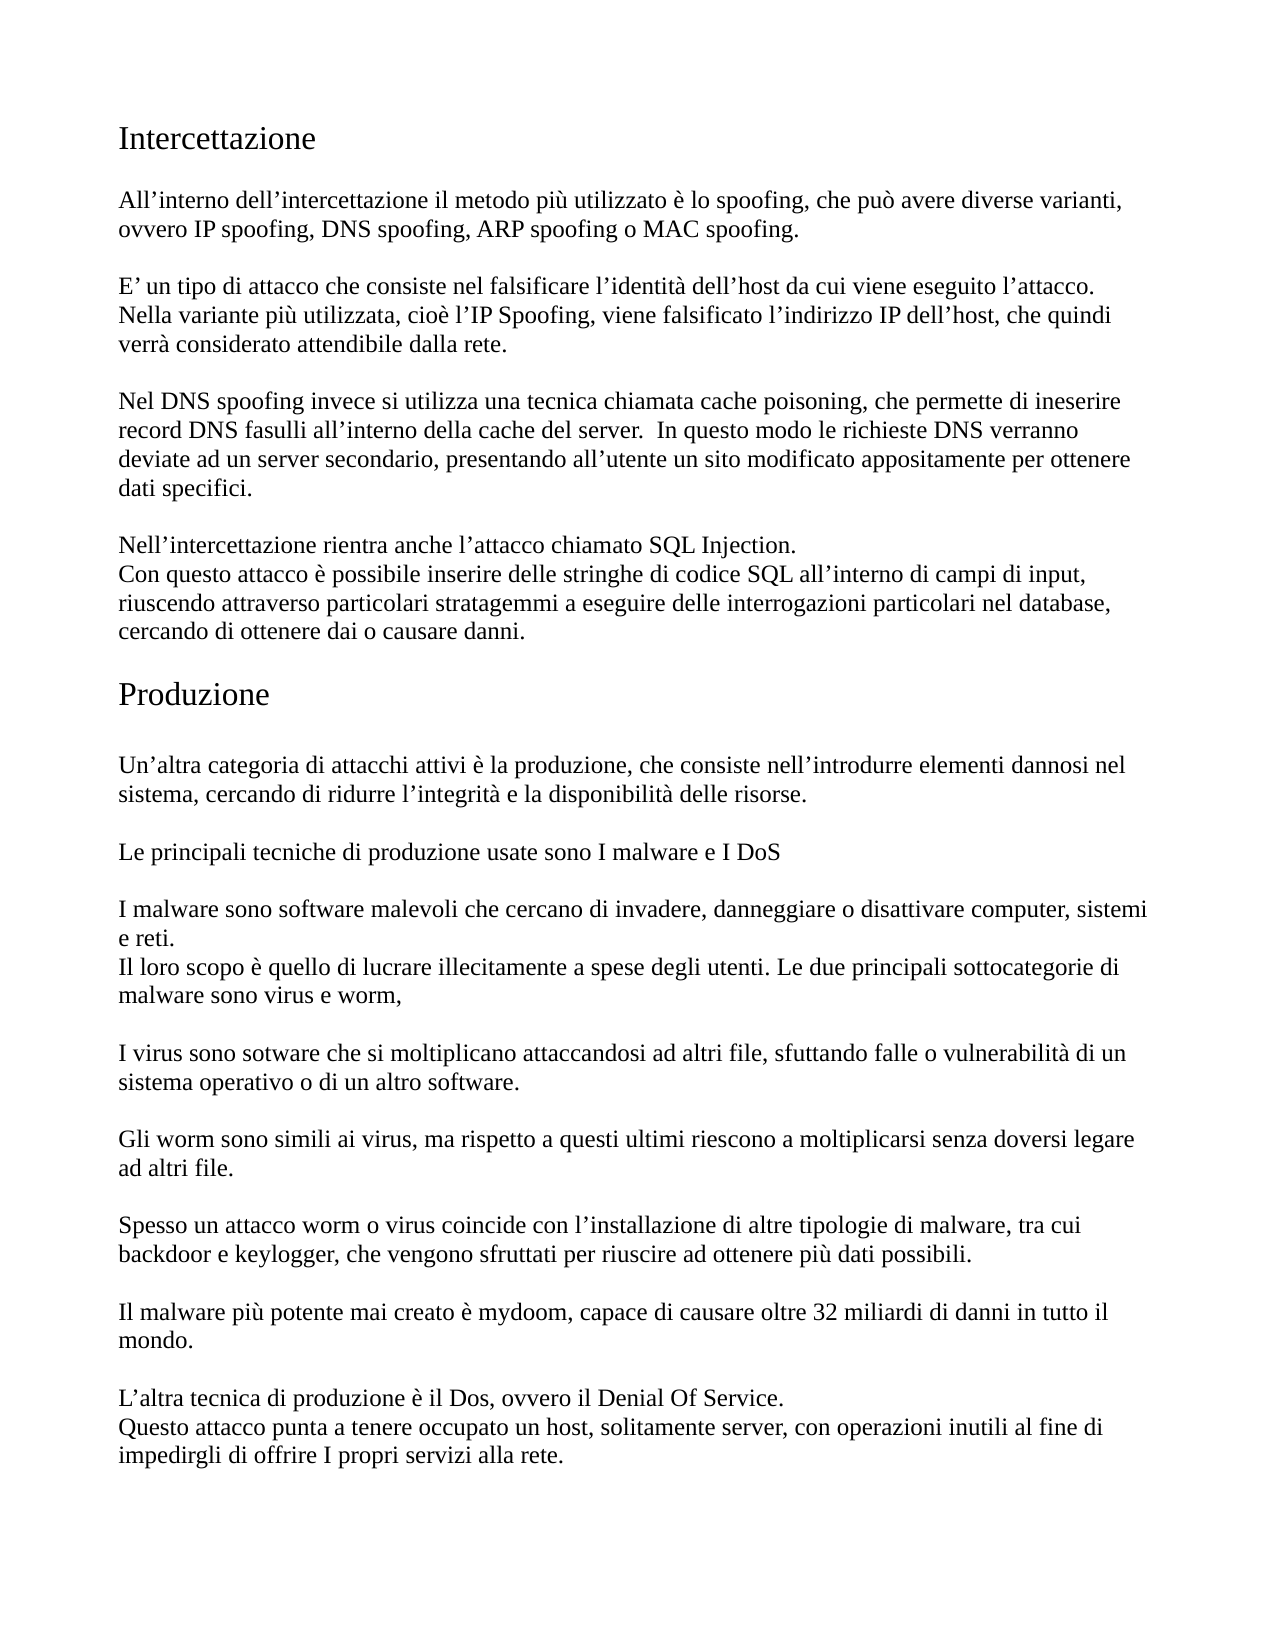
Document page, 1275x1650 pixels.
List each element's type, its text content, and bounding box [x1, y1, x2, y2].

text Nel DNS spoofing invece si utilizza una tecnica chiamata cache poisoning, che permette di ineserire record DNS fasulli all’interno della cache del server. In questo modo le richieste DNS verranno deviate ad un server secondario, presentando all’utente un sito modificato appositamente per ottenere dati specifici. [118, 386, 1157, 501]
text Le principali tecniche di produzione usate sono I malware e I DoS [118, 837, 1157, 866]
text Produzione [118, 674, 1157, 712]
text E’ un tipo di attacco che consiste nel falsificare l’identità dell’host da cui viene eseguito l’attacco. [118, 271, 1157, 300]
text All’interno dell’intercettazione il metodo più utilizzato è lo spoofing, che può avere diverse varianti, ovvero IP spoofing, DNS spoofing, ARP spoofing o MAC spoofing. [118, 185, 1157, 243]
text Intercettazione [118, 118, 1157, 156]
text Nella variante più utilizzata, cioè l’IP Spoofing, viene falsificato l’indirizzo IP dell’host, che quindi verrà considerato attendibile dalla rete. [118, 300, 1157, 358]
text I malware sono software malevoli che cercano di invadere, danneggiare o disattivare computer, sistemi e reti. [118, 894, 1157, 952]
text Con questo attacco è possibile inserire delle stringhe di codice SQL all’interno di campi di input, riuscendo attraverso particolari stratagemmi a eseguire delle interrogazioni particolari nel database, cercando di ottenere dai o causare danni. [118, 559, 1157, 645]
text Il malware più potente mai creato è mydoom, capace di causare oltre 32 miliardi di danni in tutto il mondo. [118, 1297, 1157, 1354]
text Questo attacco punta a tenere occupato un host, solitamente server, con operazioni inutili al fine di impedirgli di offrire I propri servizi alla rete. [118, 1412, 1157, 1469]
text Spesso un attacco worm o virus coincide con l’installazione di altre tipologie di malware, tra cui backdoor e keylogger, che vengono sfruttati per riuscire ad ottenere più dati possibili. [118, 1211, 1157, 1268]
text Il loro scopo è quello di lucrare illecitamente a spese degli utenti. Le due principali sottocategorie di malware sono virus e worm, [118, 952, 1157, 1009]
text I virus sono sotware che si moltiplicano attaccandosi ad altri file, sfuttando falle o vulnerabilità di un sistema operativo o di un altro software. [118, 1038, 1157, 1096]
text Gli worm sono simili ai virus, ma rispetto a questi ultimi riescono a moltiplicarsi senza doversi legare ad altri file. [118, 1124, 1157, 1182]
text Nell’intercettazione rientra anche l’attacco chiamato SQL Injection. [118, 530, 1157, 559]
text Un’altra categoria di attacchi attivi è la produzione, che consiste nell’introdurre elementi dannosi nel sistema, cercando di ridurre l’integrità e la disponibilità delle risorse. [118, 751, 1157, 808]
text L’altra tecnica di produzione è il Dos, ovvero il Denial Of Service. [118, 1383, 1157, 1412]
